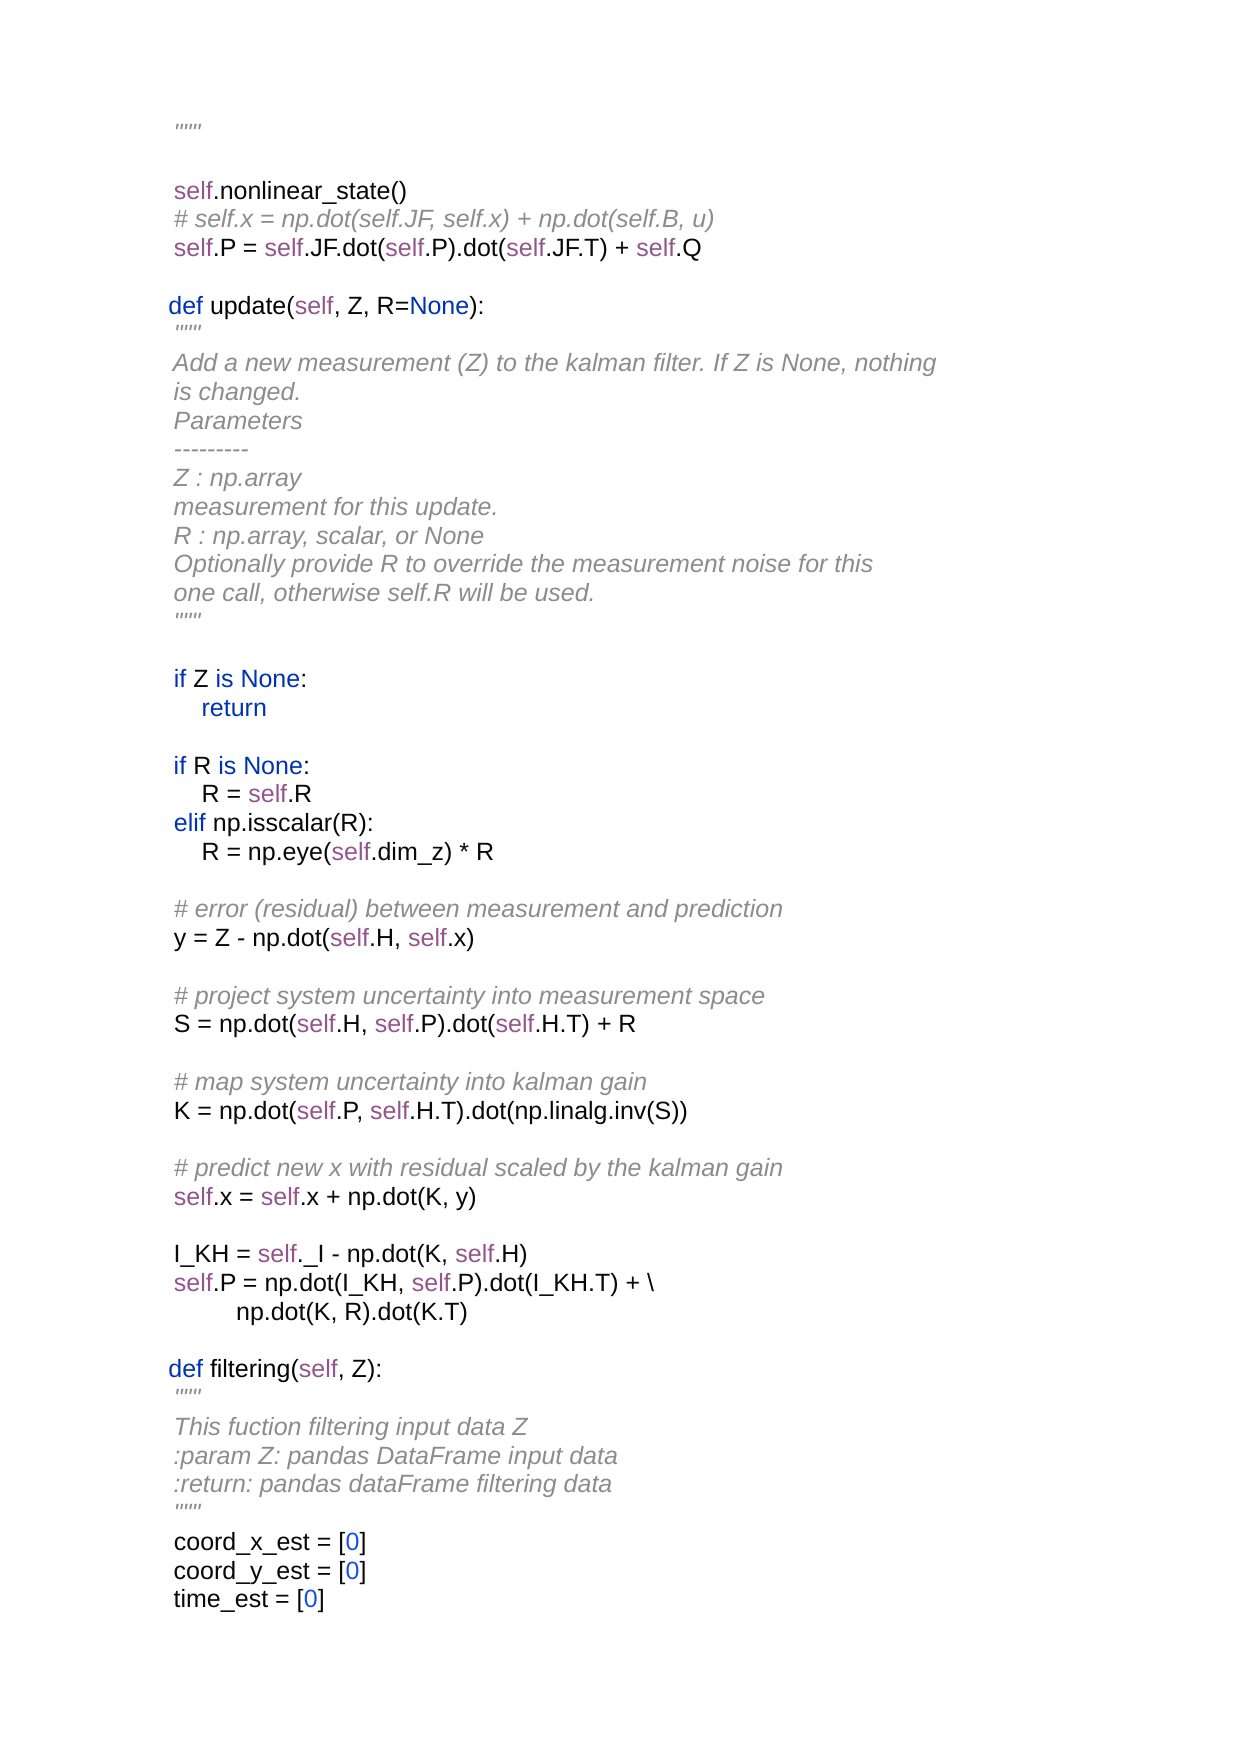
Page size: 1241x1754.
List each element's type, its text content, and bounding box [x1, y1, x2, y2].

text def filtering(self, Z): """ This fuction filtering input data Z :param Z: pandas DataFrame input data :return: pandas dataFrame filtering data """ coord_x_est = [0] coord_y_est = [0] time_est = [0] [118, 1354, 1122, 1613]
text """ self.nonlinear_state() # self.x = np.dot(self.JF, self.x) + np.dot(self.B, u) self.P = self.JF.dot(self.P).dot(self.JF.T) + self.Q [118, 118, 1122, 291]
text def update(self, Z, R=None): """ Add a new measurement (Z) to the kalman filter. If Z is None, nothing is changed. Parameters --------- Z : np.array measurement for this update. R : np.array, scalar, or None Optionally provide R to override the measurement noise for this one call, otherwise self.R will be used. """ if Z is None: return if R is None: R = self.R elif np.isscalar(R): R = np.eye(self.dim_z) * R # error (residual) between measurement and prediction y = Z - np.dot(self.H, self.x) # project system uncertainty into measurement space S = np.dot(self.H, self.P).dot(self.H.T) + R # map system uncertainty into kalman gain K = np.dot(self.P, self.H.T).dot(np.linalg.inv(S)) # predict new x with residual scaled by the kalman gain self.x = self.x + np.dot(K, y) I_KH = self._I - np.dot(K, self.H) self.P = np.dot(I_KH, self.P).dot(I_KH.T) + \ np.dot(K, R).dot(K.T) [118, 291, 1122, 1354]
